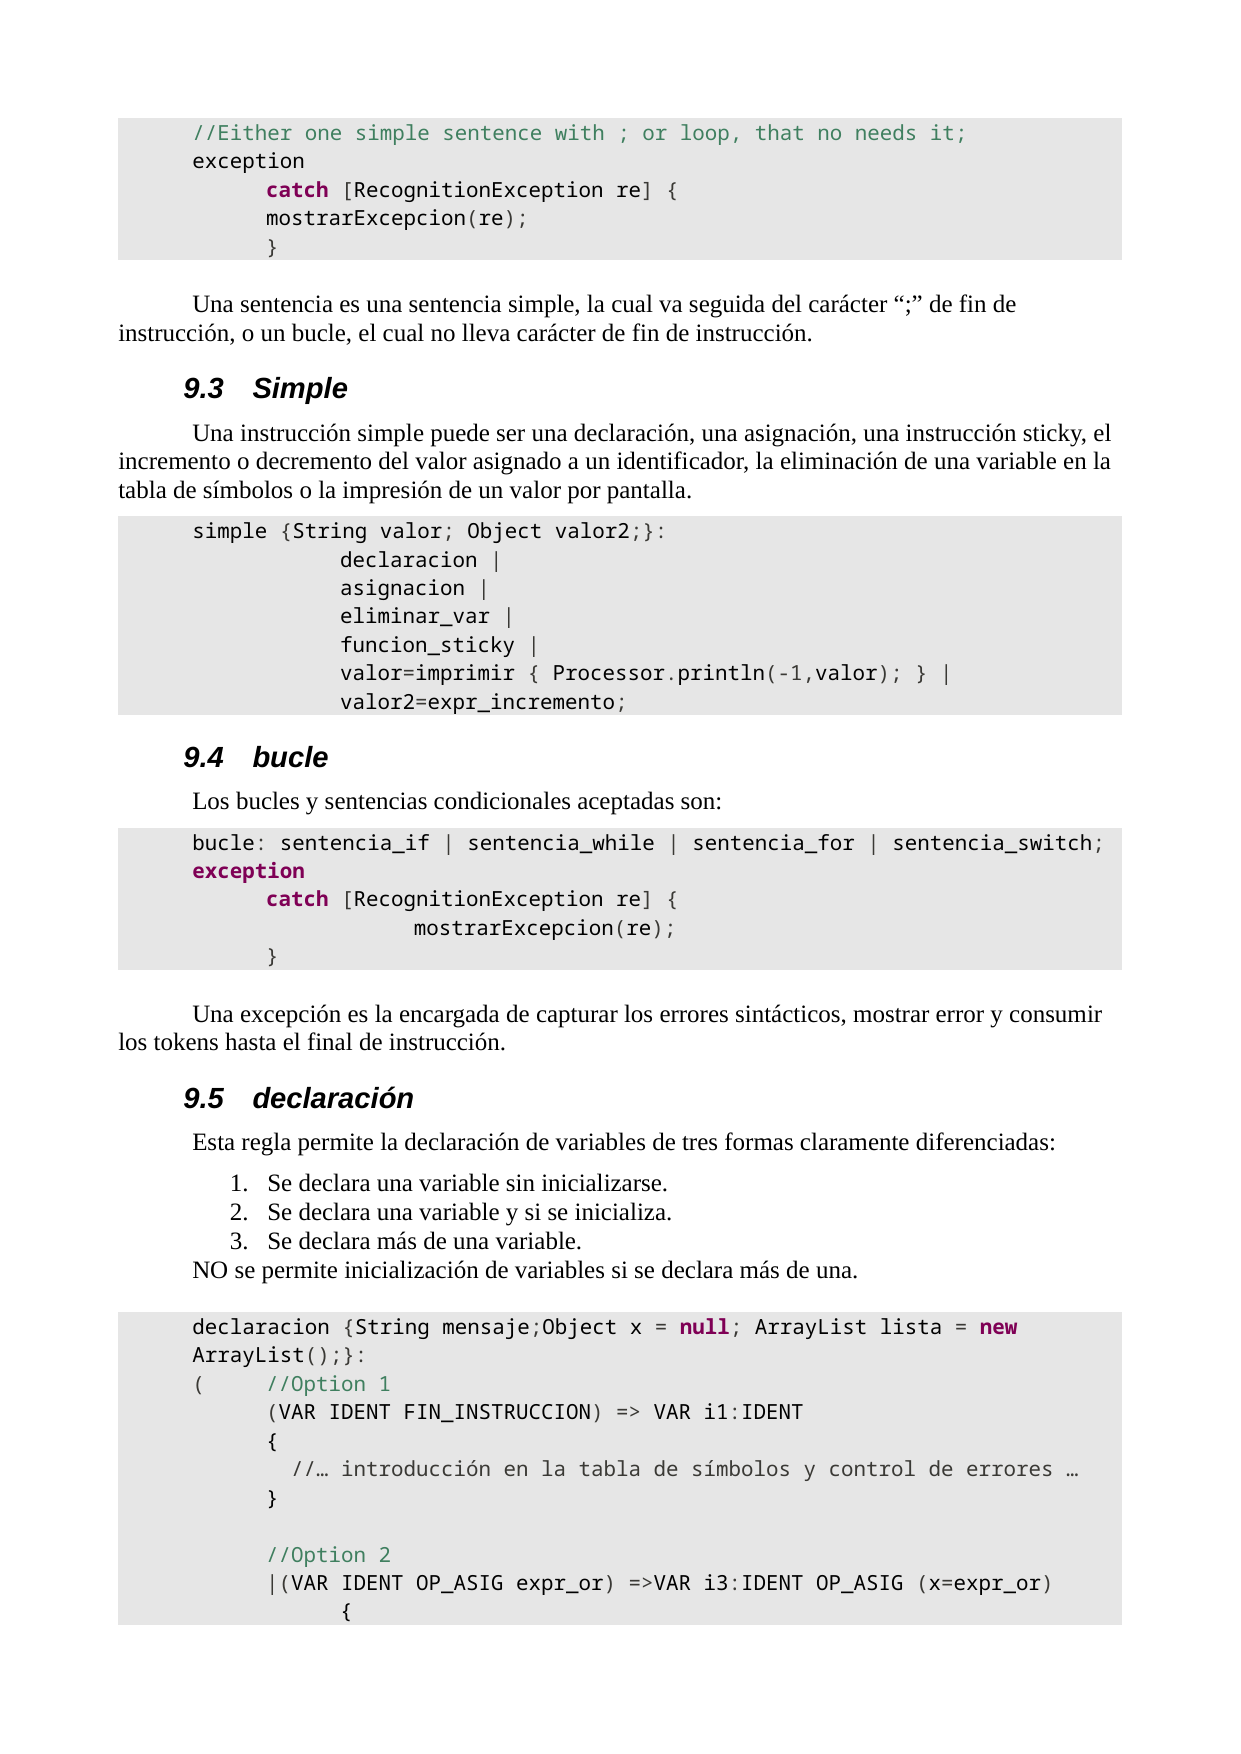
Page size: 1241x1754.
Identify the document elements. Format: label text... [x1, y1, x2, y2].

text catch [RecognitionException re] { [118, 884, 1122, 913]
text |(VAR IDENT OP_ASIG expr_or) =>VAR i3:IDENT OP_ASIG (x=expr_or) [118, 1568, 1122, 1597]
text { [118, 1597, 1122, 1625]
list Se declara una variable y si se inicializa. [229, 1197, 1122, 1226]
text Una sentencia es una sentencia simple, la cual va seguida del carácter “;” de fin de instrucción, o un bucle, el cual no lleva carácter de fin de instrucción. [118, 289, 1122, 347]
text Una instrucción simple puede ser una declaración, una asignación, una instrucción sticky, el incremento o decremento del valor asignado a un identificador, la eliminación de una variable en la tabla de símbolos o la impresión de un valor por pantalla. [118, 418, 1122, 504]
text (VAR IDENT FIN_INSTRUCCION) => VAR i1:IDENT [118, 1397, 1122, 1426]
text mostrarExcepcion(re); [118, 203, 1122, 232]
text declaracion {String mensaje;Object x = null; ArrayList lista = new ArrayList();}: [118, 1312, 1122, 1369]
text //Option 2 [118, 1540, 1122, 1568]
text //Either one simple sentence with ; or loop, that no needs it; [118, 118, 1122, 147]
text catch [RecognitionException re] { [118, 175, 1122, 203]
text exception [118, 856, 1122, 884]
text } [118, 941, 1122, 970]
text bucle: sentencia_if | sentencia_while | sentencia_for | sentencia_switch; [118, 828, 1122, 856]
text mostrarExcepcion(re); [118, 913, 1122, 941]
text eliminar_var | [118, 602, 1122, 630]
list Se declara una variable sin inicializarse. [229, 1168, 1122, 1197]
text exception [118, 147, 1122, 175]
list NO se permite inicialización de variables si se declara más de una. [154, 1255, 1122, 1283]
text valor2=expr_incremento; [118, 687, 1122, 715]
text { [118, 1426, 1122, 1454]
text } [118, 1483, 1122, 1511]
list Se declara más de una variable. [229, 1226, 1122, 1255]
subtitle Simple [178, 372, 1122, 405]
text Esta regla permite la declaración de variables de tres formas claramente diferenciadas: [118, 1127, 1122, 1156]
text ( //Option 1 [118, 1369, 1122, 1397]
text asignacion | [118, 573, 1122, 602]
text //… introducción en la tabla de símbolos y control de errores … [118, 1454, 1122, 1483]
subtitle bucle [178, 740, 1122, 774]
text } [118, 232, 1122, 260]
text Una excepción es la encargada de capturar los errores sintácticos, mostrar error y consumir los tokens hasta el final de instrucción. [118, 999, 1122, 1056]
text simple {String valor; Object valor2;}: [118, 516, 1122, 545]
text valor=imprimir { Processor.println(-1,valor); } | [118, 658, 1122, 687]
text declaracion | [118, 545, 1122, 573]
text funcion_sticky | [118, 630, 1122, 658]
subtitle declaración [178, 1081, 1122, 1115]
text Los bucles y sentencias condicionales aceptadas son: [118, 786, 1122, 815]
